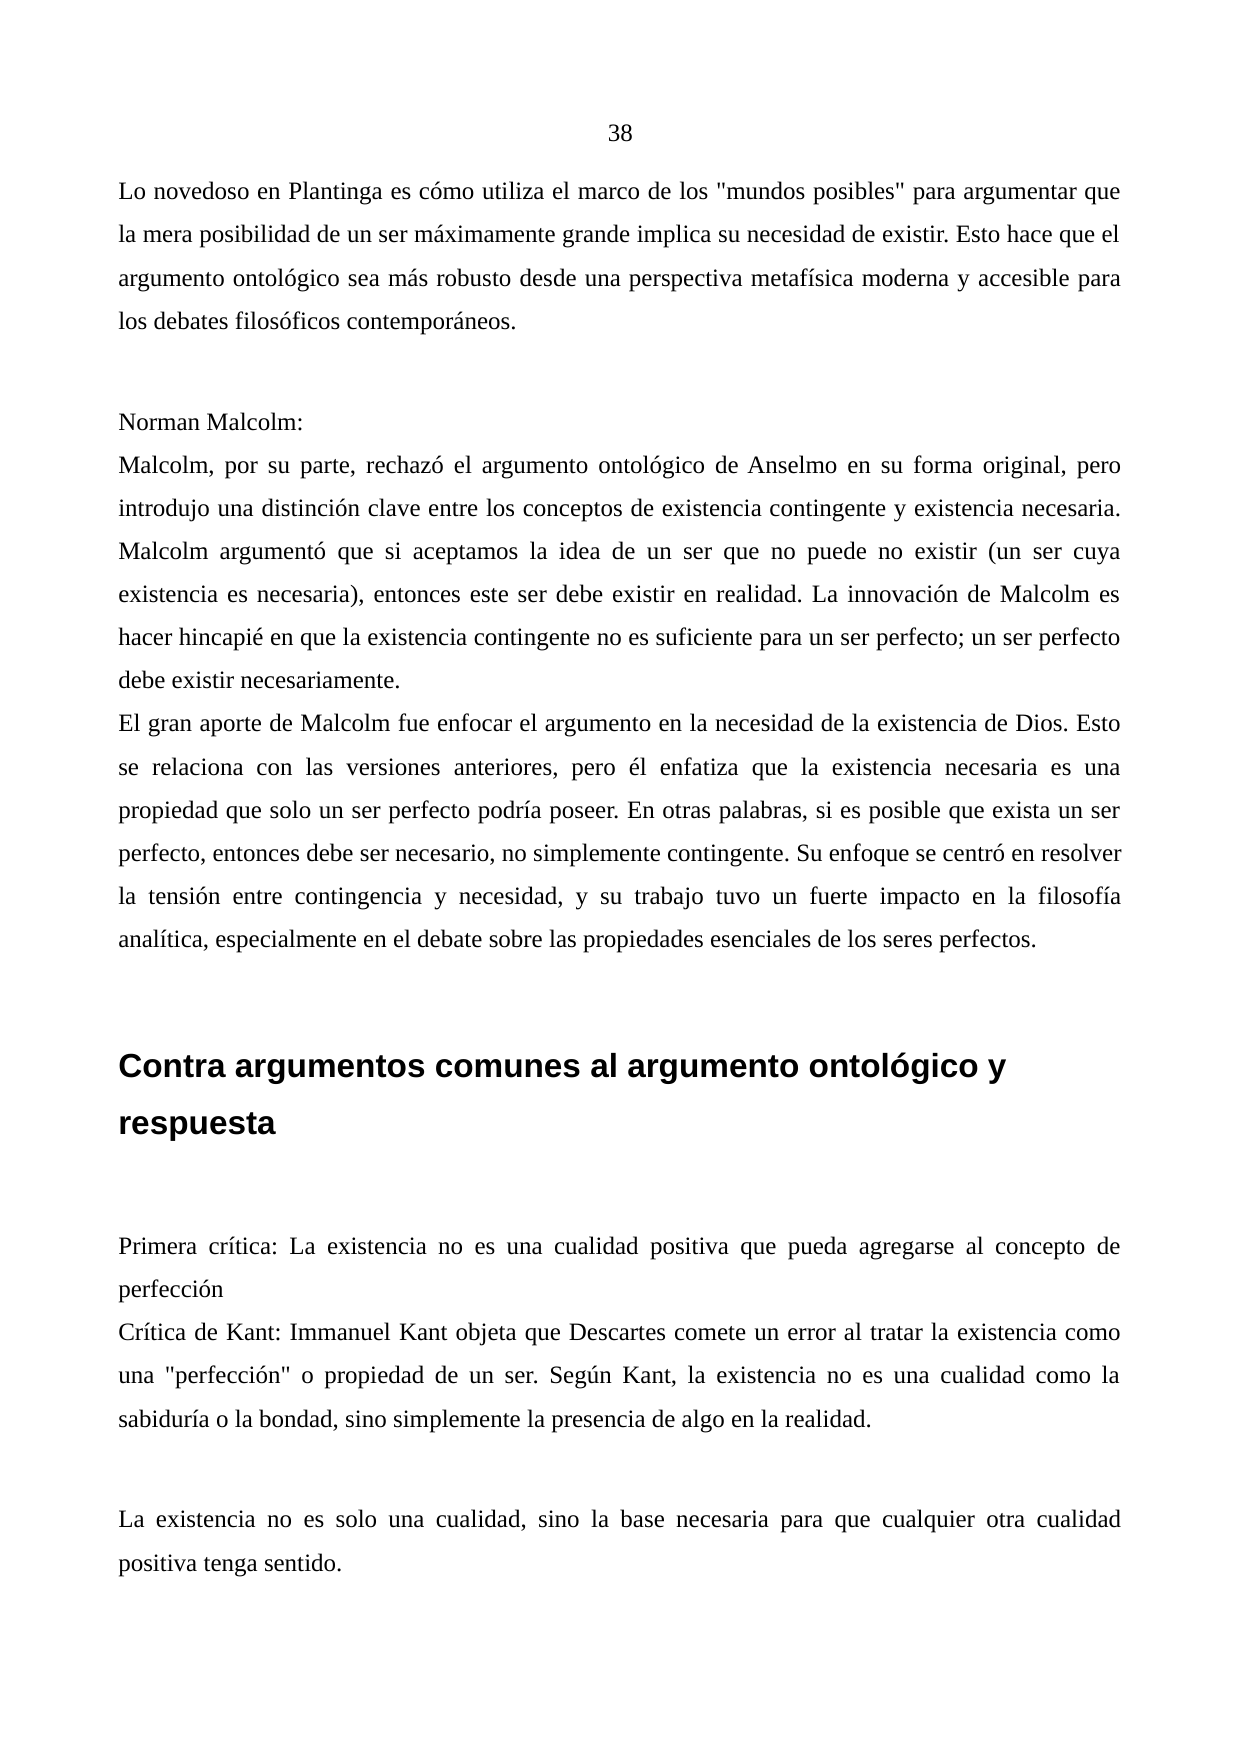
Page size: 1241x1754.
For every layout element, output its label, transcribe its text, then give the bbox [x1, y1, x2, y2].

text La existencia no es solo una cualidad, sino la base necesaria para que cualquier otra cualidad positiva tenga sentido. [118, 1504, 1122, 1576]
text Primera crítica: La existencia no es una cualidad positiva que pueda agregarse al concepto de perfección [118, 1231, 1122, 1303]
text Lo novedoso en Plantinga es cómo utiliza el marco de los "mundos posibles" para argumentar que la mera posibilidad de un ser máximamente grande implica su necesidad de existir. Esto hace que el argumento ontológico sea más robusto desde una perspectiva metafísica moderna y accesible para los debates filosóficos contemporáneos. [118, 176, 1122, 334]
text Norman Malcolm: [118, 407, 1122, 435]
text Crítica de Kant: Immanuel Kant objeta que Descartes comete un error al tratar la existencia como una "perfección" o propiedad de un ser. Según Kant, la existencia no es una cualidad como la sabiduría o la bondad, sino simplemente la presencia de algo en la realidad. [118, 1317, 1122, 1432]
subtitle Contra argumentos comunes al argumento ontológico y respuesta [118, 1046, 1122, 1142]
text Malcolm, por su parte, rechazó el argumento ontológico de Anselmo en su forma original, pero introdujo una distinción clave entre los conceptos de existencia contingente y existencia necesaria. Malcolm argumentó que si aceptamos la idea de un ser que no puede no existir (un ser cuya existencia es necesaria), entonces este ser debe existir en realidad. La innovación de Malcolm es hacer hincapié en que la existencia contingente no es suficiente para un ser perfecto; un ser perfecto debe existir necesariamente. [118, 450, 1122, 694]
text El gran aporte de Malcolm fue enfocar el argumento en la necesidad de la existencia de Dios. Esto se relaciona con las versiones anteriores, pero él enfatiza que la existencia necesaria es una propiedad que solo un ser perfecto podría poseer. En otras palabras, si es posible que exista un ser perfecto, entonces debe ser necesario, no simplemente contingente. Su enfoque se centró en resolver la tensión entre contingencia y necesidad, y su trabajo tuvo un fuerte impacto en la filosofía analítica, especialmente en el debate sobre las propiedades esenciales de los seres perfectos. [118, 708, 1122, 953]
